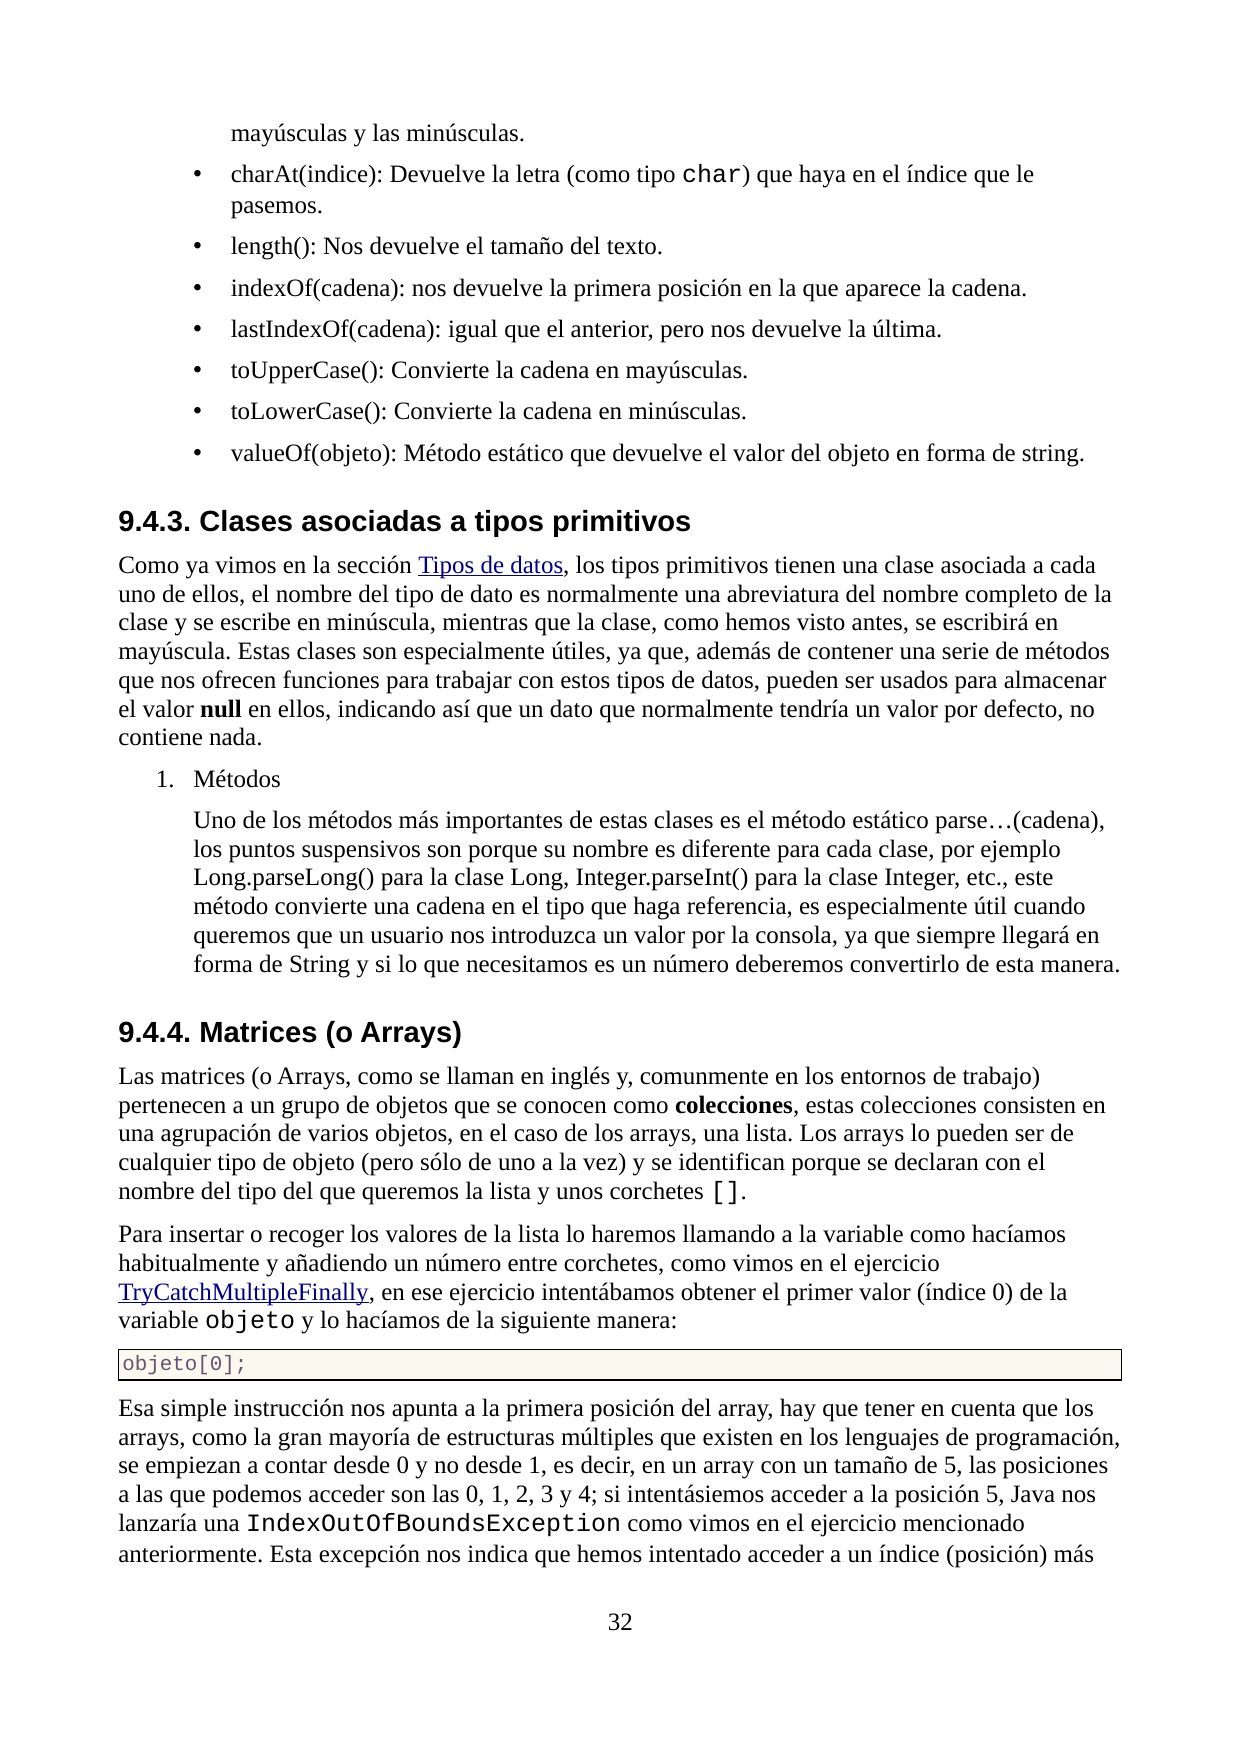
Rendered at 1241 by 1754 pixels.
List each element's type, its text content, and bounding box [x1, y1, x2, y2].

list toLowerCase(): Convierte la cadena en minúsculas. [193, 396, 1122, 425]
list Uno de los métodos más importantes de estas clases es el método estático parse…(cadena), los puntos suspensivos son porque su nombre es diferente para cada clase, por ejemplo Long.parseLong() para la clase Long, Integer.parseInt() para la clase Integer, etc., este método convierte una cadena en el tipo que haga referencia, es especialmente útil cuando queremos que un usuario nos introduzca un valor por la consola, ya que siempre llegará en forma de String y si lo que necesitamos es un número deberemos convertirlo de esta manera. [156, 805, 1122, 977]
subtitle Matrices (o Arrays) [118, 1015, 1122, 1048]
list length(): Nos devuelve el tamaño del texto. [193, 231, 1122, 260]
list Métodos [156, 764, 1122, 792]
text Como ya vimos en la sección Tipos de datos, los tipos primitivos tienen una clase asociada a cada uno de ellos, el nombre del tipo de dato es normalmente una abreviatura del nombre completo de la clase y se escribe en minúscula, mientras que la clase, como hemos visto antes, se escribirá en mayúscula. Estas clases son especialmente útiles, ya que, además de contener una serie de métodos que nos ofrecen funciones para trabajar con estos tipos de datos, pueden ser usados para almacenar el valor null en ellos, indicando así que un dato que normalmente tendría un valor por defecto, no contiene nada. [118, 550, 1122, 751]
list charAt(indice): Devuelve la letra (como tipo char) que haya en el índice que le pasemos. [193, 159, 1122, 219]
list valueOf(objeto): Método estático que devuelve el valor del objeto en forma de string. [193, 438, 1122, 466]
text Para insertar o recoger los valores de la lista lo haremos llamando a la variable como hacíamos habitualmente y añadiendo un número entre corchetes, como vimos en el ejercicio TryCatchMultipleFinally, en ese ejercicio intentábamos obtener el primer valor (índice 0) de la variable objeto y lo hacíamos de la siguiente manera: [118, 1219, 1122, 1336]
text Las matrices (o Arrays, como se llaman en inglés y, comunmente en los entornos de trabajo) pertenecen a un grupo de objetos que se conocen como colecciones, estas colecciones consisten en una agrupación de varios objetos, en el caso de los arrays, una lista. Los arrays lo pueden ser de cualquier tipo de objeto (pero sólo de uno a la vez) y se identifican porque se declaran con el nombre del tipo del que queremos la lista y unos corchetes []. [118, 1061, 1122, 1207]
list toUpperCase(): Convierte la cadena en mayúsculas. [193, 355, 1122, 384]
subtitle Clases asociadas a tipos primitivos [118, 504, 1122, 537]
list indexOf(cadena): nos devuelve la primera posición en la que aparece la cadena. [193, 273, 1122, 301]
list mayúsculas y las minúsculas. [193, 118, 1122, 147]
text objeto[0]; [119, 1350, 1121, 1379]
text Esa simple instrucción nos apunta a la primera posición del array, hay que tener en cuenta que los arrays, como la gran mayoría de estructuras múltiples que existen en los lenguajes de programación, se empiezan a contar desde 0 y no desde 1, es decir, en un array con un tamaño de 5, las posiciones a las que podemos acceder son las 0, 1, 2, 3 y 4; si intentásiemos acceder a la posición 5, Java nos lanzaría una IndexOutOfBoundsException como vimos en el ejercicio mencionado anteriormente. Esta excepción nos indica que hemos intentado acceder a un índice (posición) más [118, 1393, 1122, 1567]
list lastIndexOf(cadena): igual que el anterior, pero nos devuelve la última. [193, 314, 1122, 343]
